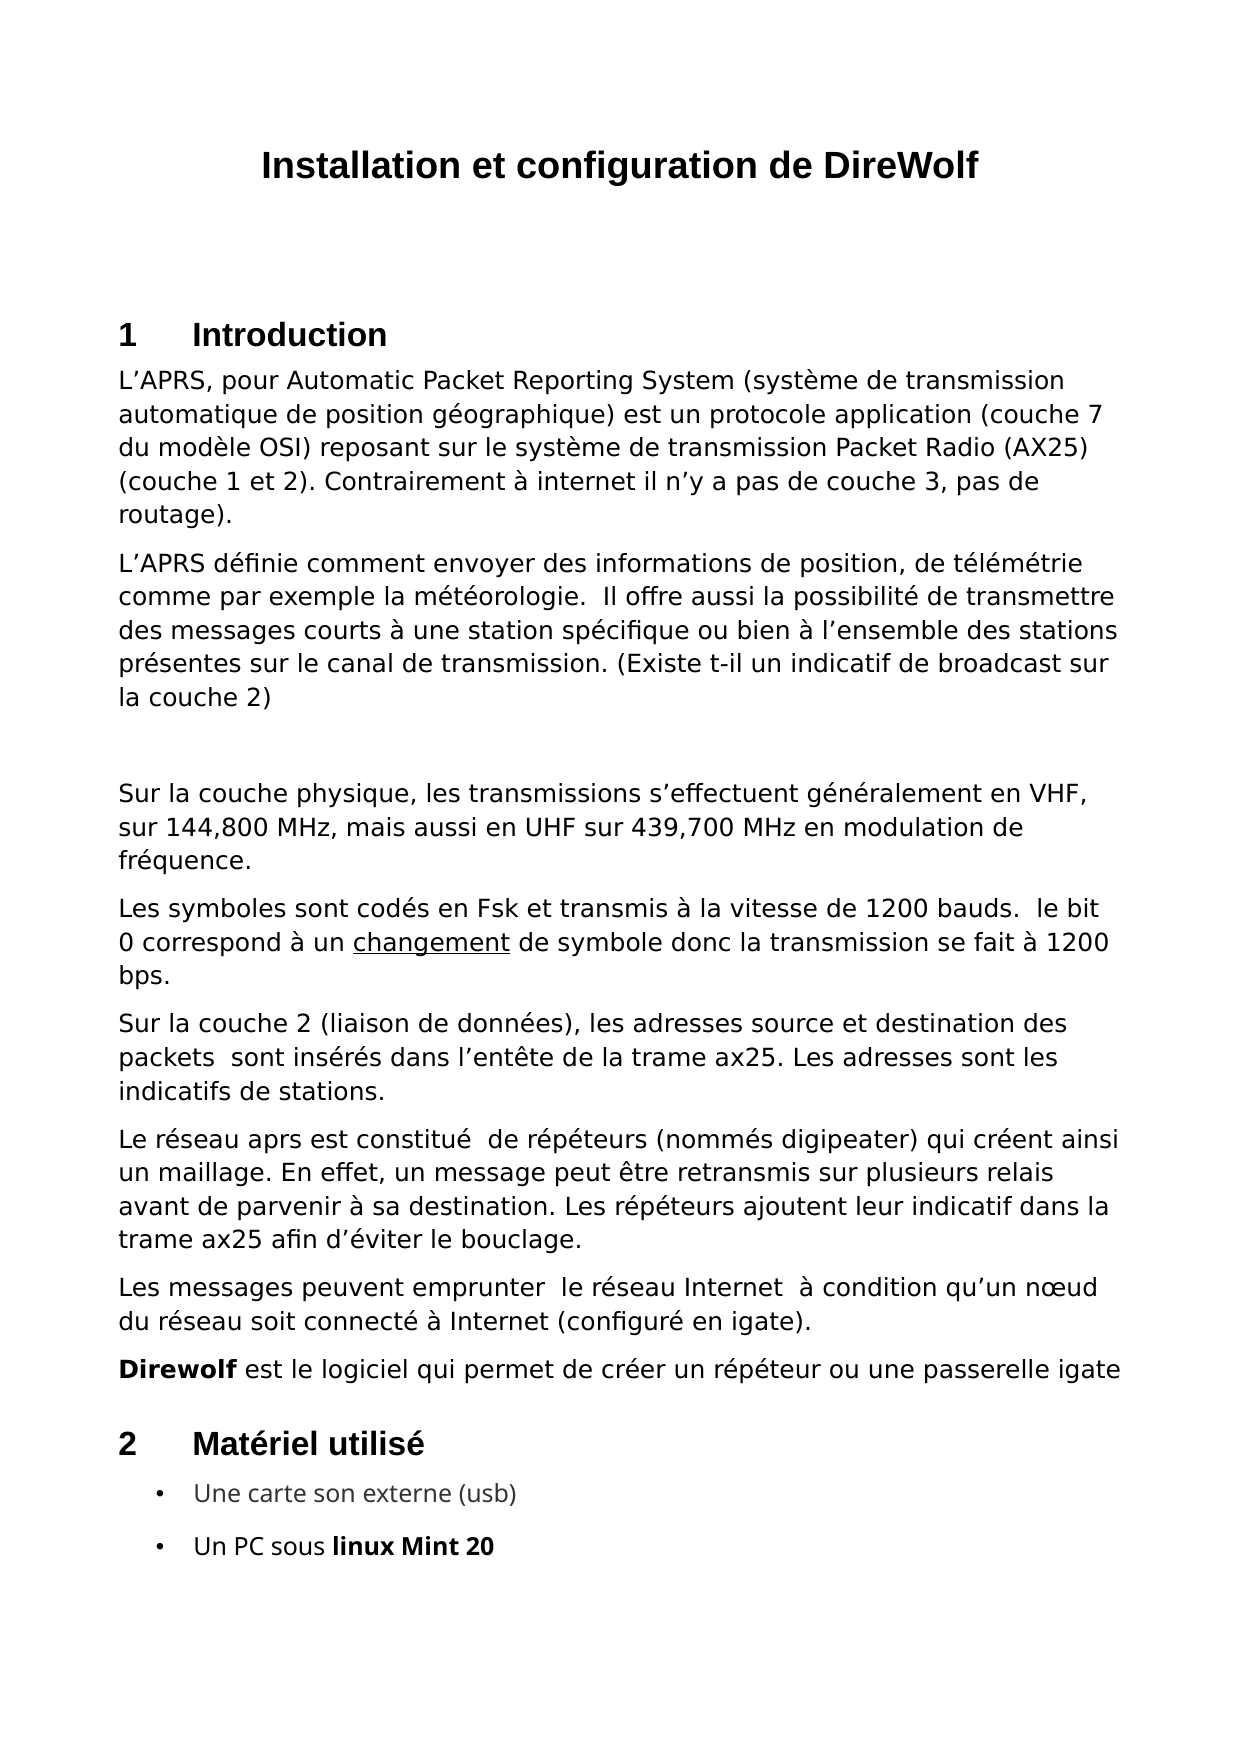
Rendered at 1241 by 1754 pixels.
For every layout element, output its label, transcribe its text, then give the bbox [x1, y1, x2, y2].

text Direwolf est le logiciel qui permet de créer un répéteur ou une passerelle igate [118, 1355, 1122, 1384]
list Un PC sous linux Mint 20 [156, 1529, 1122, 1563]
subtitle Matériel utilisé [118, 1424, 1122, 1463]
text L’APRS définie comment envoyer des informations de position, de télémétrie comme par exemple la météorologie. Il offre aussi la possibilité de transmettre des messages courts à une station spécifique ou bien à l’ensemble des stations présentes sur le canal de transmission. (Existe t-il un indicatif de broadcast sur la couche 2) [118, 549, 1122, 712]
text Les symboles sont codés en Fsk et transmis à la vitesse de 1200 bauds. le bit 0 correspond à un changement de symbole donc la transmission se fait à 1200 bps. [118, 894, 1122, 991]
subtitle Introduction [118, 315, 1122, 354]
text Le réseau aprs est constitué de répéteurs (nommés digipeater) qui créent ainsi un maillage. En effet, un message peut être retransmis sur plusieurs relais avant de parvenir à sa destination. Les répéteurs ajoutent leur indicatif dans la trame ax25 afin d’éviter le bouclage. [118, 1125, 1122, 1254]
list Une carte son externe (usb) [156, 1475, 1122, 1509]
text Sur la couche 2 (liaison de données), les adresses source et destination des packets sont insérés dans l’entête de la trame ax25. Les adresses sont les indicatifs de stations. [118, 1009, 1122, 1106]
text Sur la couche physique, les transmissions s’effectuent généralement en VHF, sur 144,800 MHz, mais aussi en UHF sur 439,700 MHz en modulation de fréquence. [118, 779, 1122, 875]
subtitle Installation et configuration de DireWolf [118, 143, 1122, 187]
text Les messages peuvent emprunter le réseau Internet à condition qu’un nœud du réseau soit connecté à Internet (configuré en igate). [118, 1273, 1122, 1336]
text L’APRS, pour Automatic Packet Reporting System (système de transmission automatique de position géographique) est un protocole application (couche 7 du modèle OSI) reposant sur le système de transmission Packet Radio (AX25)(couche 1 et 2). Contrairement à internet il n’y a pas de couche 3, pas de routage). [118, 366, 1122, 530]
